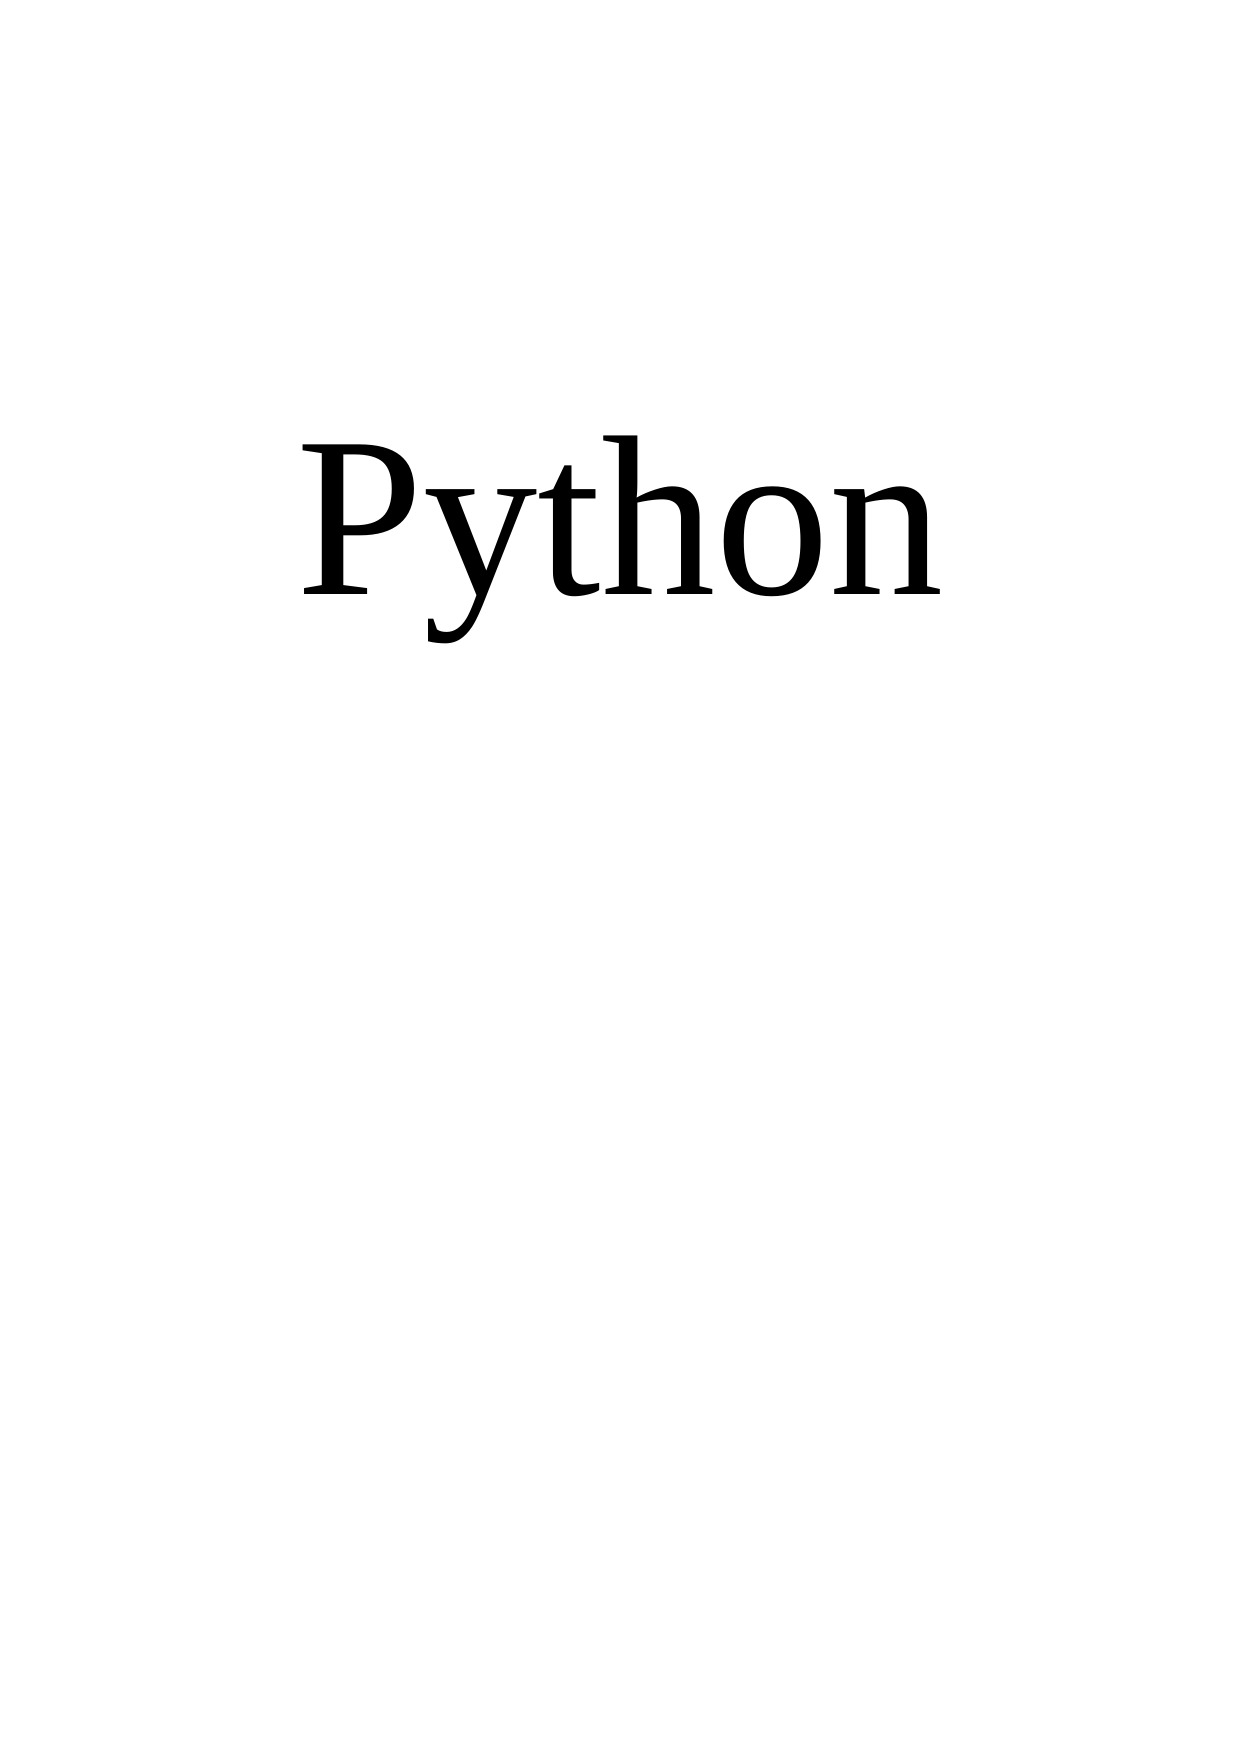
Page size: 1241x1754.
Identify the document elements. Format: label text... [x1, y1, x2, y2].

text Python [118, 381, 1122, 644]
